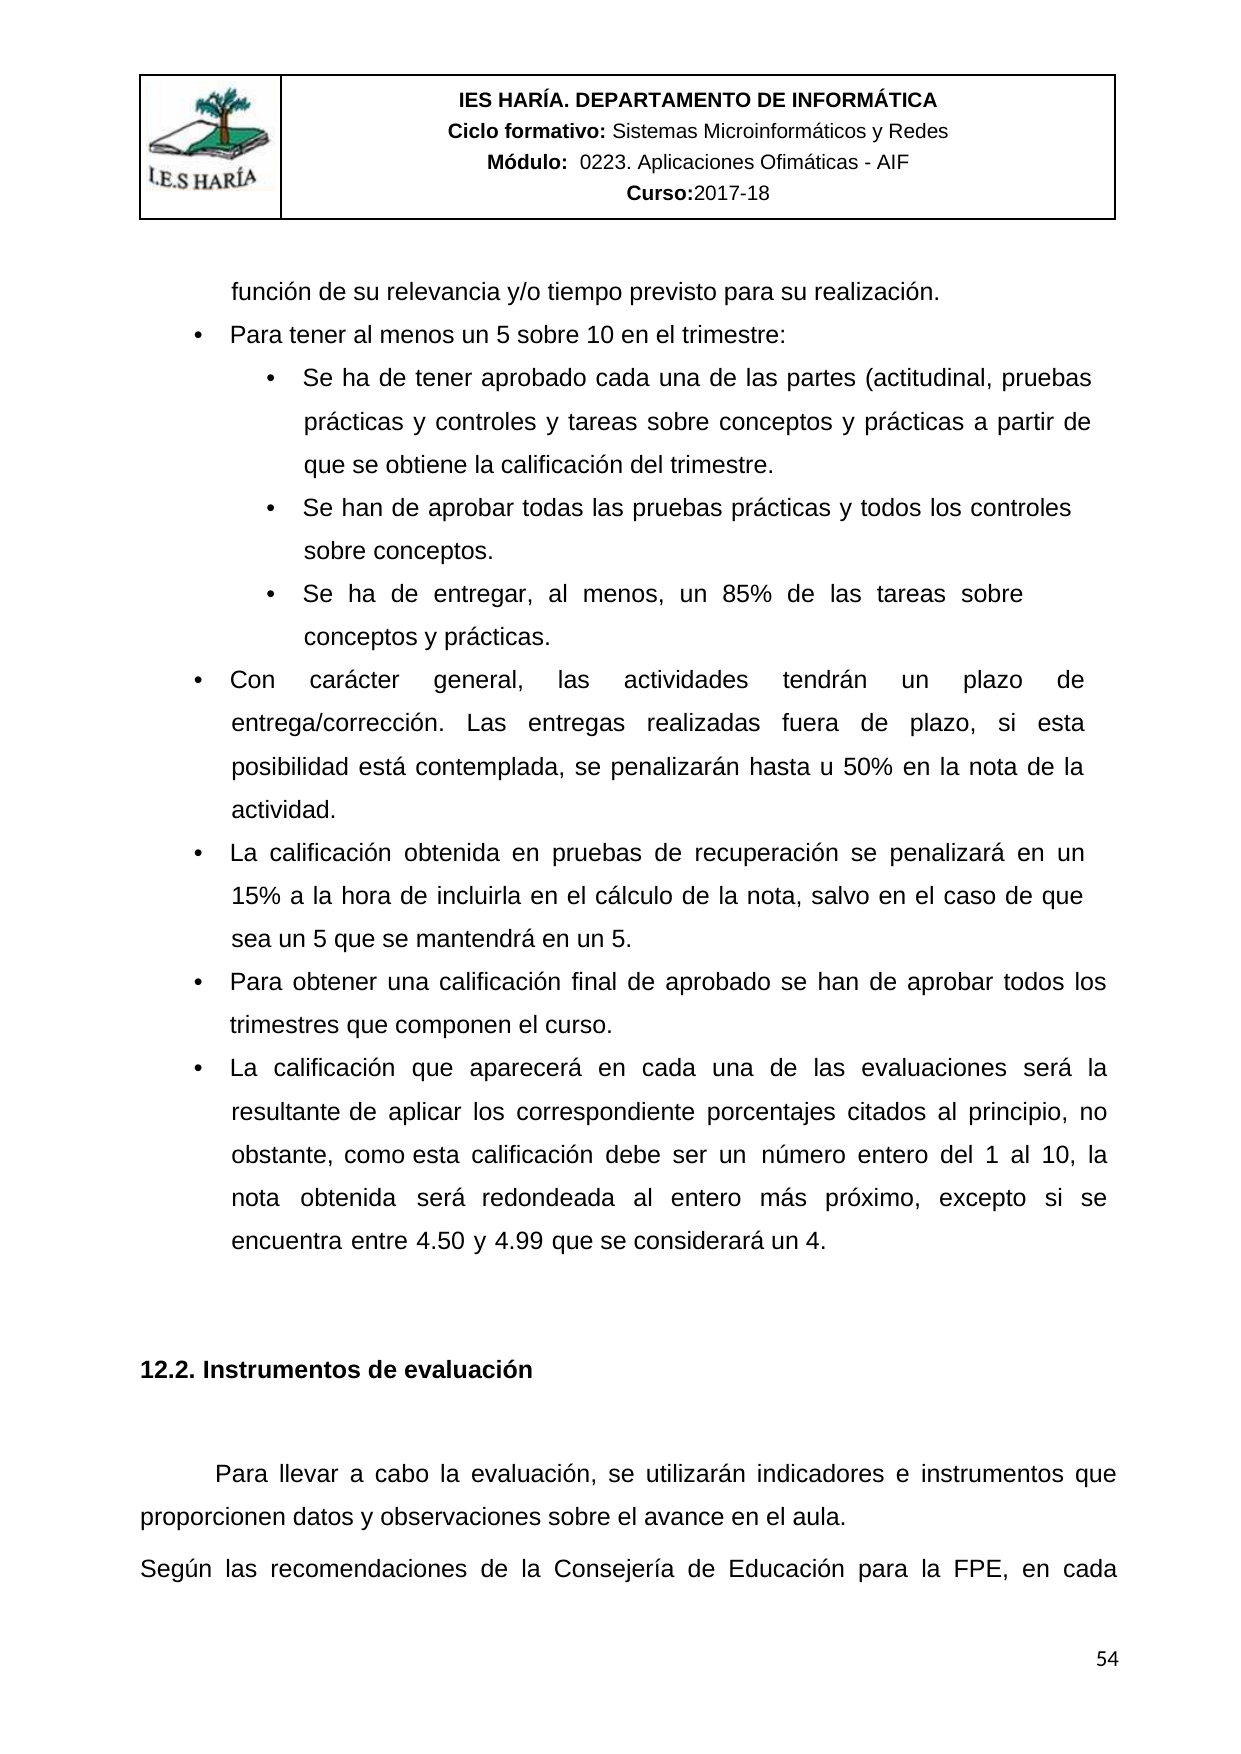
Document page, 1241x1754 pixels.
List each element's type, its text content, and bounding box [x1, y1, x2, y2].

text • Se han de aprobar todas las pruebas prácticas y todos los controles sobre conceptos. [266, 493, 1074, 564]
text • La calificación que aparecerá en cada una de las evaluaciones será la resultante de aplicar los correspondiente porcentajes citados al principio, no obstante, como esta calificación debe ser un número entero del 1 al 10, la nota obtenida será redondeada al entero más próximo, excepto si se encuentra entre 4.50 y 4.99 que se considerará un 4. [193, 1053, 1107, 1254]
text • Se ha de entregar, al menos, un 85% de las tareas sobre conceptos y prácticas. [266, 579, 1025, 651]
text Según las recomendaciones de la Consejería de Educación para la FPE, en cada [140, 1554, 1119, 1582]
text función de su relevancia y/o tiempo previsto para su realización. [193, 277, 1103, 306]
text • Se ha de tener aprobado cada una de las partes (actitudinal, pruebas prácticas y controles y tareas sobre conceptos y prácticas a partir de que se obtiene la calificación del trimestre. [266, 363, 1093, 478]
text • La calificación obtenida en pruebas de recuperación se penalizará en un 15% a la hora de incluirla en el cálculo de la nota, salvo en el caso de que sea un 5 que se mantendrá en un 5. [193, 838, 1086, 953]
text 12.2. Instrumentos de evaluación [140, 1355, 1119, 1384]
text • Para tener al menos un 5 sobre 10 en el trimestre: [193, 320, 1119, 349]
text • Para obtener una calificación final de aprobado se han de aprobar todos los trimestres que componen el curso. [193, 967, 1119, 1039]
text Para llevar a cabo la evaluación, se utilizarán indicadores e instrumentos que proporcionen datos y observaciones sobre el avance en el aula. [140, 1459, 1119, 1531]
picture [145, 81, 276, 191]
text • Con carácter general, las actividades tendrán un plazo de entrega/corrección. Las entregas realizadas fuera de plazo, si esta posibilidad está contemplada, se penalizarán hasta u 50% en la nota de la actividad. [193, 665, 1086, 823]
